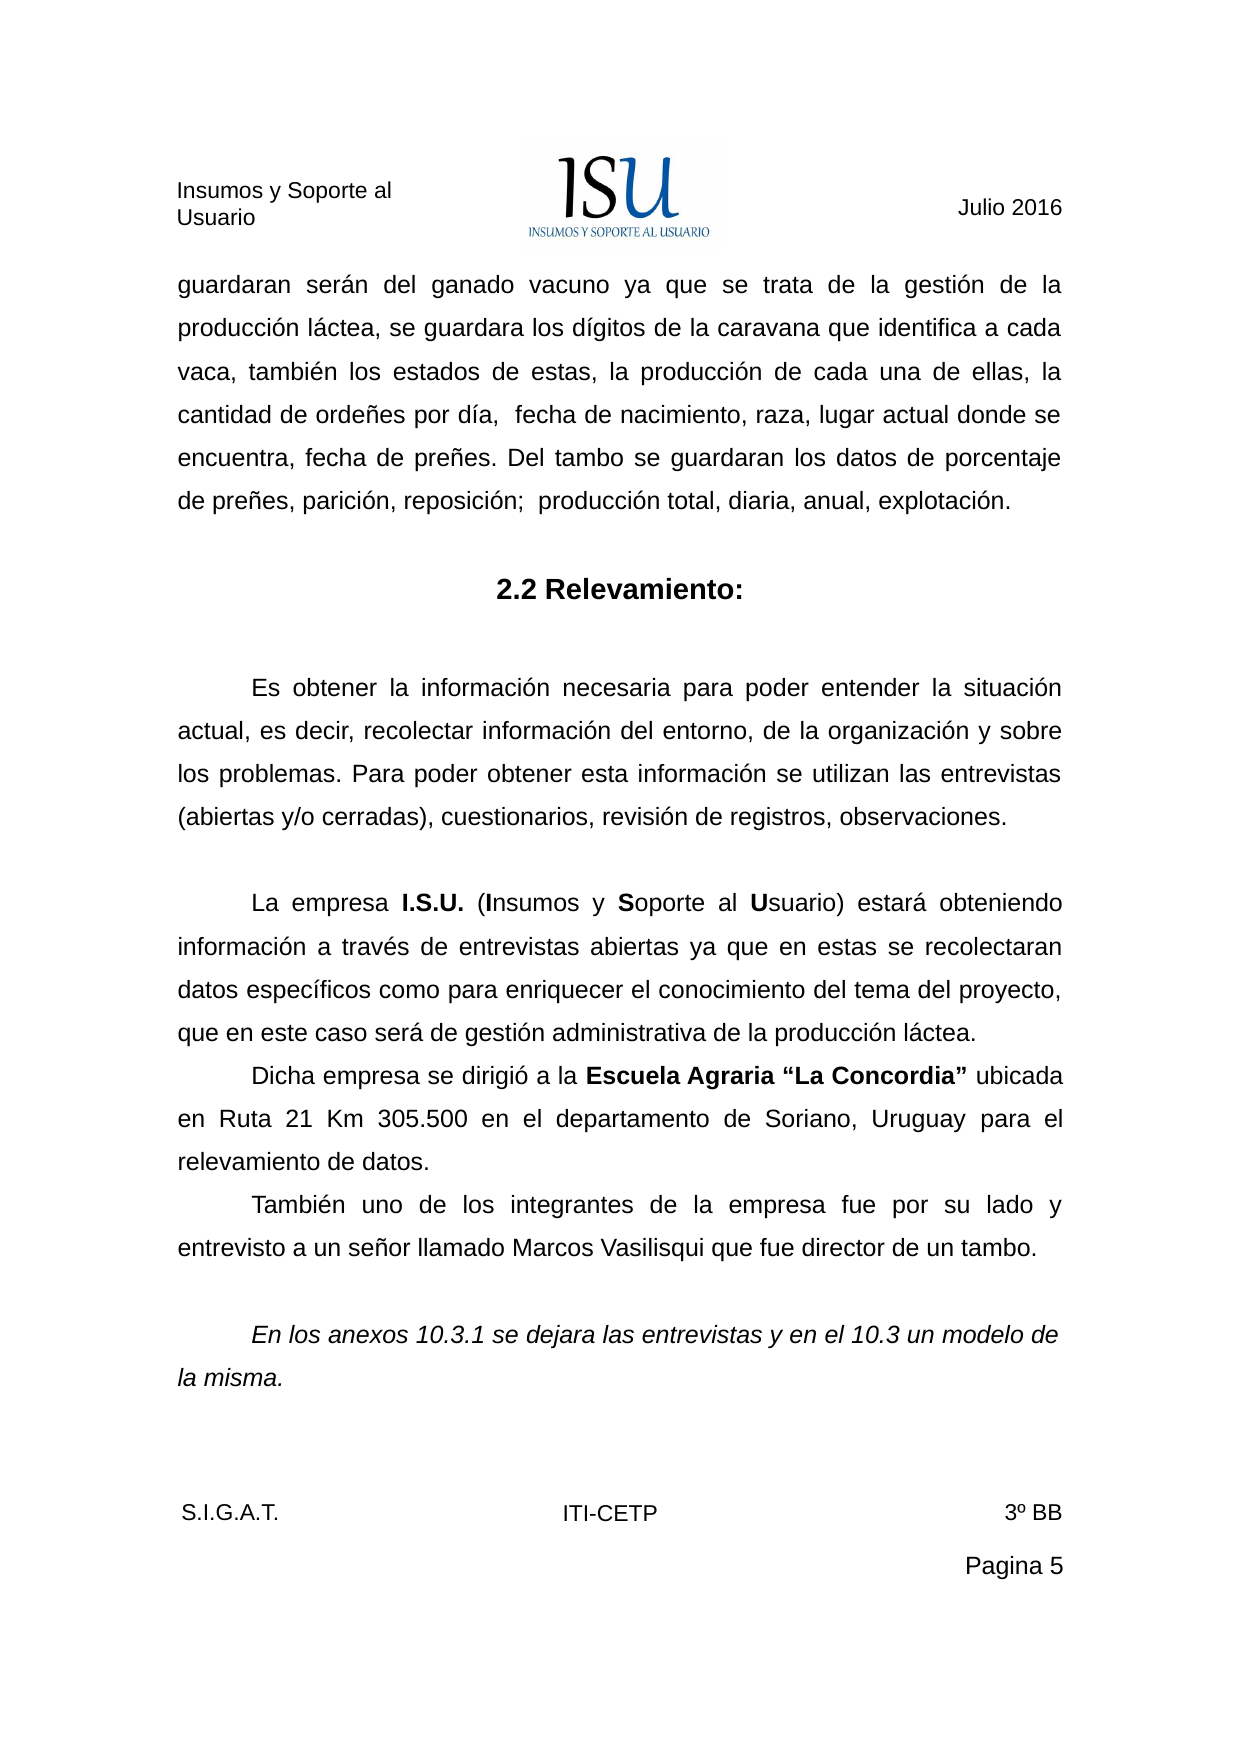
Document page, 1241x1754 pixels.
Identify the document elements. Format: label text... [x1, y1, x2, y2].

text 2.2 Relevamiento: [177, 572, 1063, 606]
text Es obtener la información necesaria para poder entender la situación actual, es decir, recolectar información del entorno, de la organización y sobre los problemas. Para poder obtener esta información se utilizan las entrevistas (abiertas y/o cerradas), cuestionarios, revisión de registros, observaciones. [177, 673, 1063, 831]
text También uno de los integrantes de la empresa fue por su lado y entrevisto a un señor llamado Marcos Vasilisqui que fue director de un tambo. [177, 1190, 1063, 1262]
text La empresa I.S.U. (Insumos y Soporte al Usuario) estará obteniendo información a través de entrevistas abiertas ya que en estas se recolectaran datos específicos como para enriquecer el conocimiento del tema del proyecto, que en este caso será de gestión administrativa de la producción láctea. [177, 888, 1063, 1046]
text En los anexos 10.3.1 se dejara las entrevistas y en el 10.3 un modelo de la misma. [177, 1319, 1063, 1391]
text Dicha empresa se dirigió a la Escuela Agraria “La Concordia” ubicada en Ruta 21 Km 305.500 en el departamento de Soriano, Uruguay para el relevamiento de datos. [177, 1061, 1063, 1176]
picture [517, 138, 723, 252]
text guardaran serán del ganado vacuno ya que se trata de la gestión de la producción láctea, se guardara los dígitos de la caravana que identifica a cada vaca, también los estados de estas, la producción de cada una de ellas, la cantidad de ordeñes por día, fecha de nacimiento, raza, lugar actual donde se encuentra, fecha de preñes. Del tambo se guardaran los datos de porcentaje de preñes, parición, reposición; producción total, diaria, anual, explotación. [177, 270, 1063, 514]
